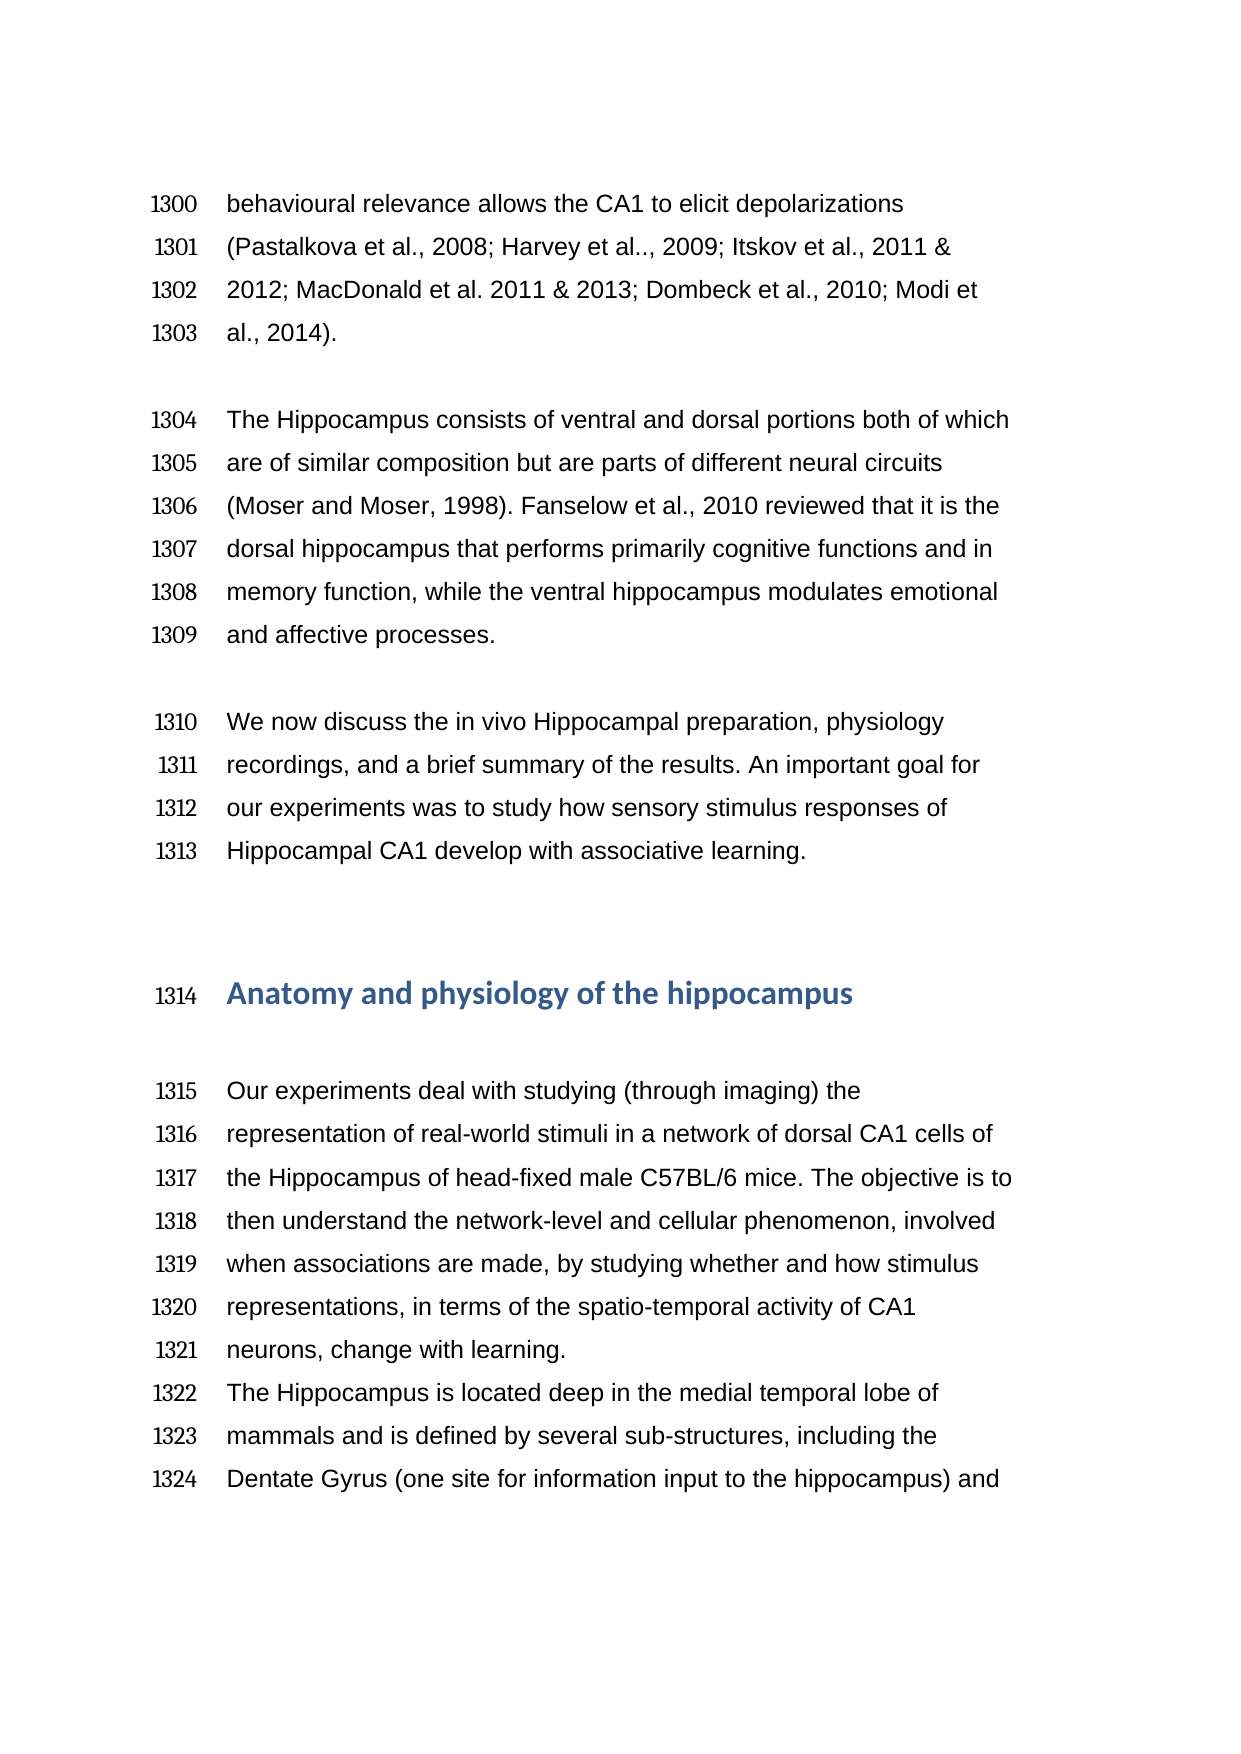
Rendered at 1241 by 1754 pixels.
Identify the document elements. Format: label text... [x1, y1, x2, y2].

text The Hippocampus consists of ventral and dorsal portions both of which are of similar composition but are parts of different neural circuits (Moser and Moser, 1998). Fanselow et al., 2010 reviewed that it is the dorsal hippocampus that performs primarily cognitive functions and in memory function, while the ventral hippocampus modulates emotional and affective processes. [226, 404, 1014, 649]
text behavioural relevance allows the CA1 to elicit depolarizations (Pastalkova et al., 2008; Harvey et al.., 2009; Itskov et al., 2011 & 2012; MacDonald et al. 2011 & 2013; Dombeck et al., 2010; Modi et al., 2014). [226, 189, 1014, 347]
text We now discuss the in vivo Hippocampal preparation, physiology recordings, and a brief summary of the results. An important goal for our experiments was to study how sensory stimulus responses of Hippocampal CA1 develop with associative learning. [226, 706, 1014, 864]
text The Hippocampus is located deep in the medial temporal lobe of mammals and is defined by several sub-structures, including the Dentate Gyrus (one site for information input to the hippocampus) and [226, 1378, 1014, 1493]
text Our experiments deal with studying (through imaging) the representation of real-world stimuli in a network of dorsal CA1 cells of the Hippocampus of head-fixed male C57BL/6 mice. The objective is to then understand the network-level and cellular phenomenon, involved when associations are made, by studying whether and how stimulus representations, in terms of the spatio-temporal activity of CA1 neurons, change with learning. [226, 1076, 1014, 1364]
subtitle Anatomy and physiology of the hippocampus [226, 972, 1014, 1013]
